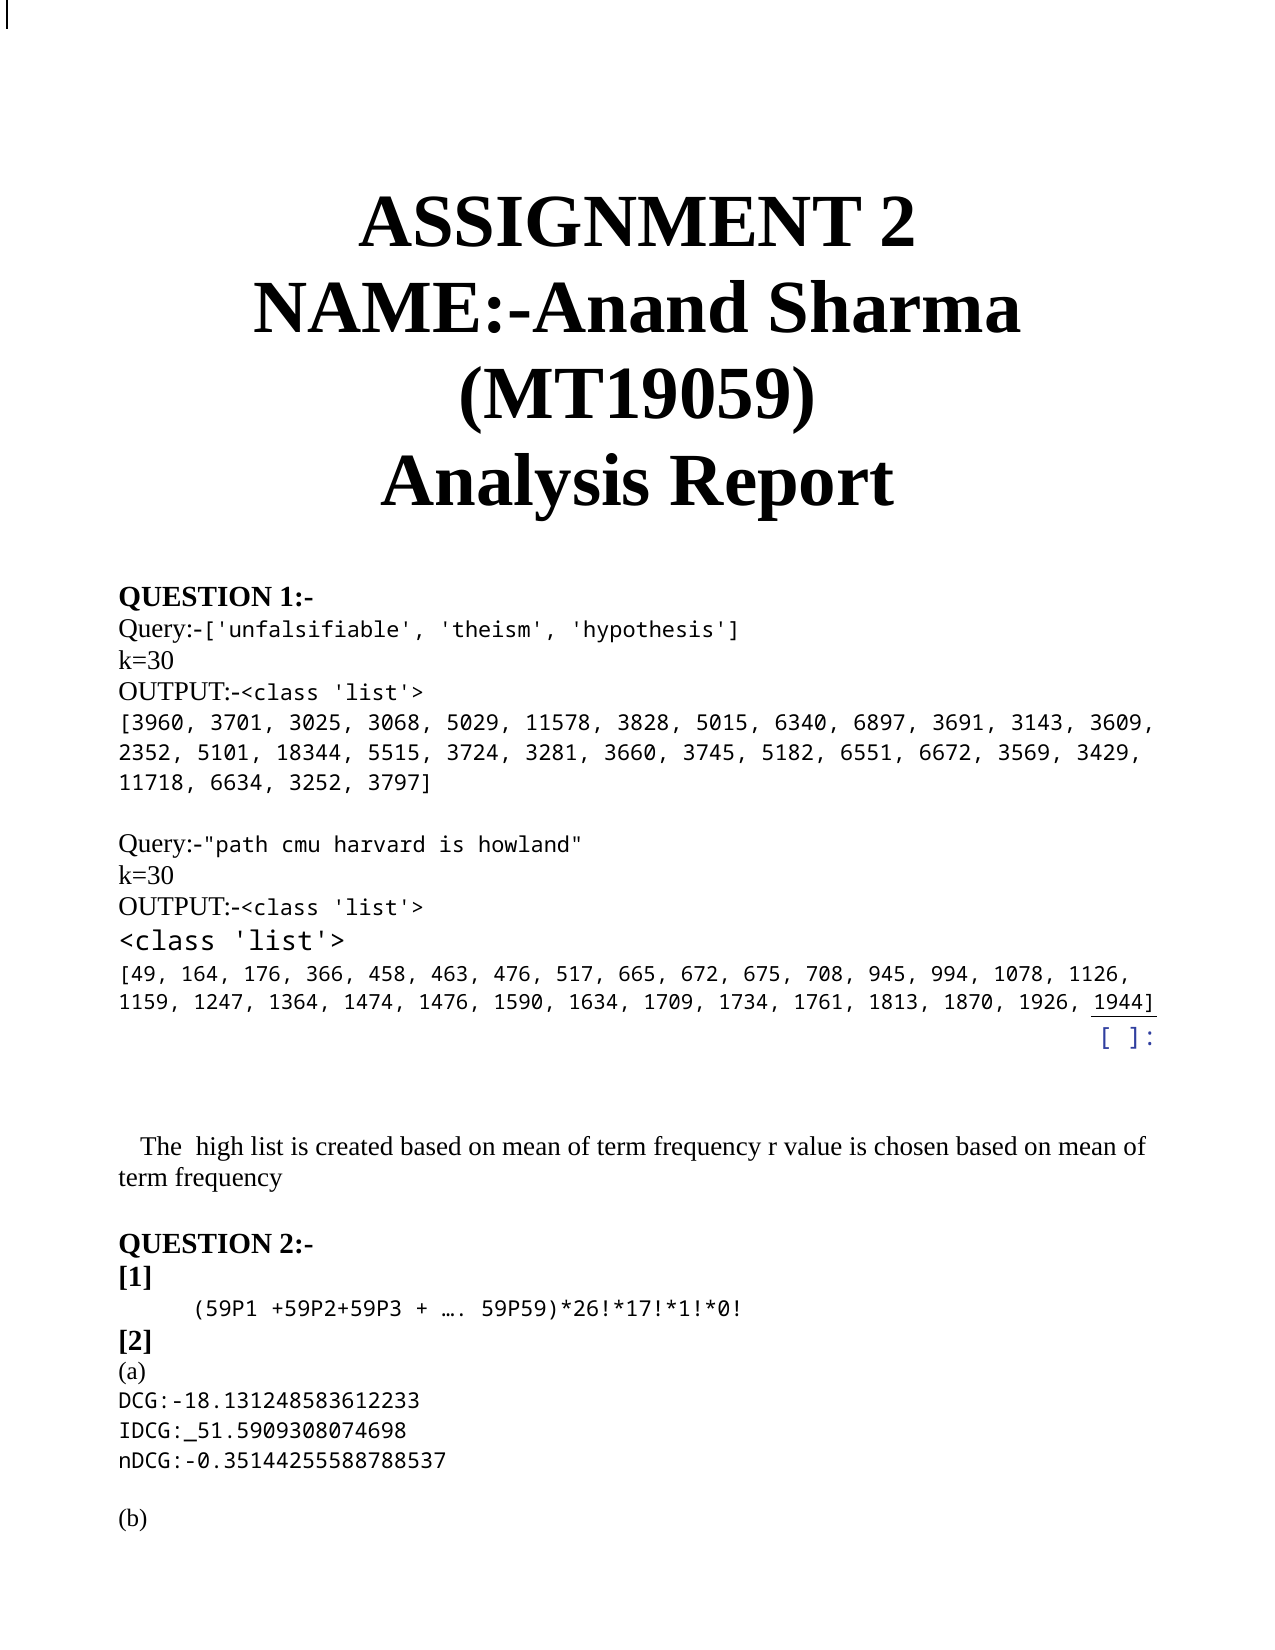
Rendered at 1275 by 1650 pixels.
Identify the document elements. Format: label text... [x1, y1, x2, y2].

text NAME:-Anand Sharma (MT19059) [118, 263, 1157, 435]
text [49, 164, 176, 366, 458, 463, 476, 517, 665, 672, 675, 708, 945, 994, 1078, 1126, 1159, 1247, 1364, 1474, 1476, 1590, 1634, 1709, 1734, 1761, 1813, 1870, 1926, 1944] [118, 959, 1157, 1016]
text [1] [118, 1259, 1157, 1293]
text [3960, 3701, 3025, 3068, 5029, 11578, 3828, 5015, 6340, 6897, 3691, 3143, 3609, 2352, 5101, 18344, 5515, 3724, 3281, 3660, 3745, 5182, 6551, 6672, 3569, 3429, 11718, 6634, 3252, 3797] [118, 707, 1157, 796]
text Query:-"path cmu harvard is howland" [118, 827, 1157, 859]
text OUTPUT:-<class 'list'> [118, 675, 1157, 707]
text [ ]: [118, 1016, 1157, 1053]
text Query:-['unfalsifiable', 'theism', 'hypothesis'] [118, 612, 1157, 644]
text DCG:-18.131248583612233 [118, 1385, 1157, 1415]
text (a) [118, 1356, 1157, 1385]
text ASSIGNMENT 2 [118, 176, 1157, 263]
text QUESTION 2:- [118, 1226, 1157, 1259]
text ​ [0, 1073, 1275, 1102]
text IDCG:_51.5909308074698 [118, 1415, 1157, 1444]
text (b) [118, 1503, 1157, 1532]
text (59P1 +59P2+59P3 + …. 59P59)*26!*17!*1!*0! [118, 1293, 1157, 1323]
text <class 'list'> [118, 922, 1157, 959]
text Analysis Report [118, 435, 1157, 521]
text [2] [118, 1323, 1157, 1356]
text nDCG:-0.35144255588788537 [118, 1444, 1157, 1474]
text OUTPUT:-<class 'list'> [118, 890, 1157, 922]
text QUESTION 1:- [118, 579, 1157, 612]
text The high list is created based on mean of term frequency r value is chosen based on mean of term frequency [118, 1128, 1157, 1192]
text k=30 [118, 644, 1157, 675]
text k=30 [118, 859, 1157, 890]
